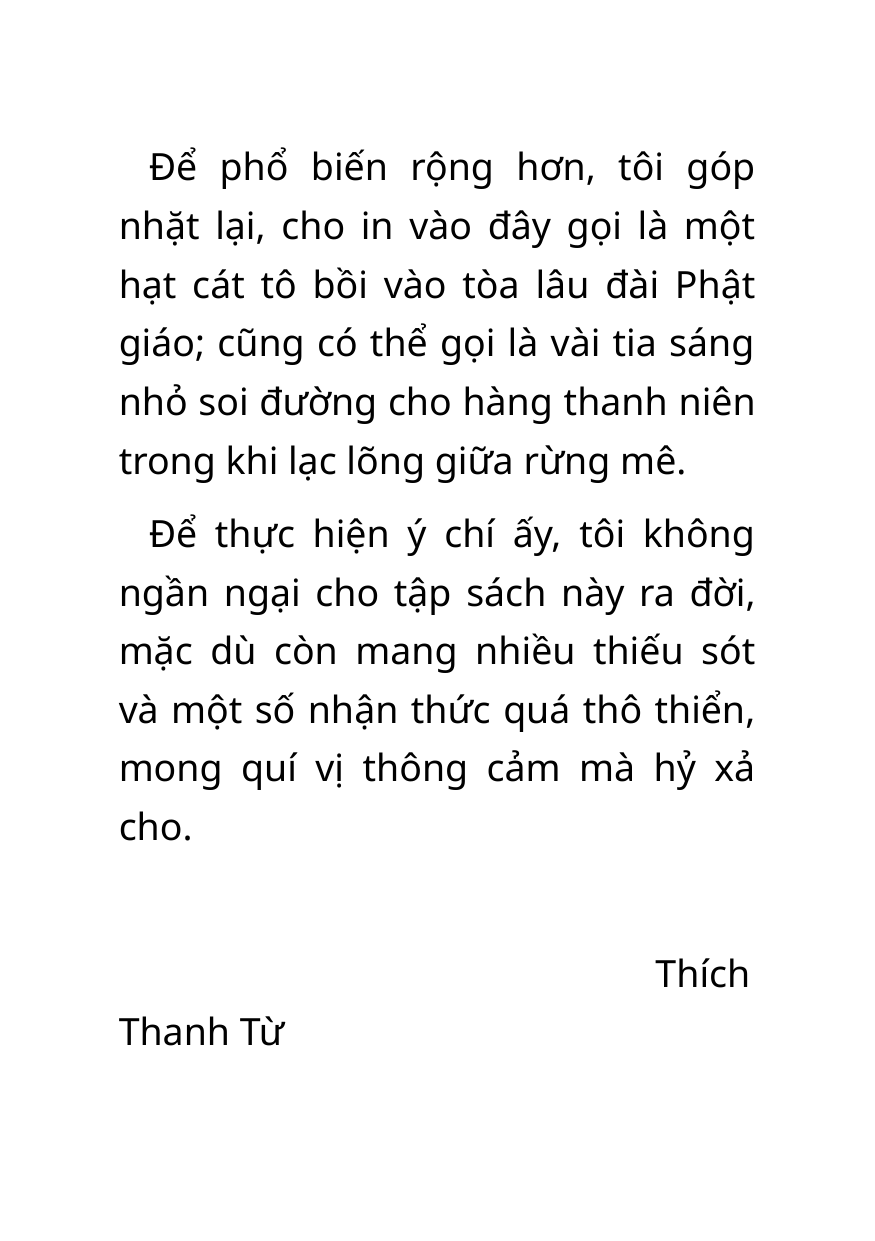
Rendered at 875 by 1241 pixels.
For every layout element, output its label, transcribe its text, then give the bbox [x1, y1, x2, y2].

text Để thực hiện ý chí ấy, tôi không ngần ngại cho tập sách này ra đời, mặc dù còn mang nhiều thiếu sót và một số nhận thức quá thô thiển, mong quí vị thông cảm mà hỷ xả cho. [118, 507, 756, 851]
text Thích Thanh Từ [118, 947, 756, 1057]
text Để phổ biến rộng hơn, tôi góp nhặt lại, cho in vào đây gọi là một hạt cát tô bồi vào tòa lâu đài Phật giáo; cũng có thể gọi là vài tia sáng nhỏ soi đường cho hàng thanh niên trong khi lạc lõng giữa rừng mê. [118, 141, 756, 485]
